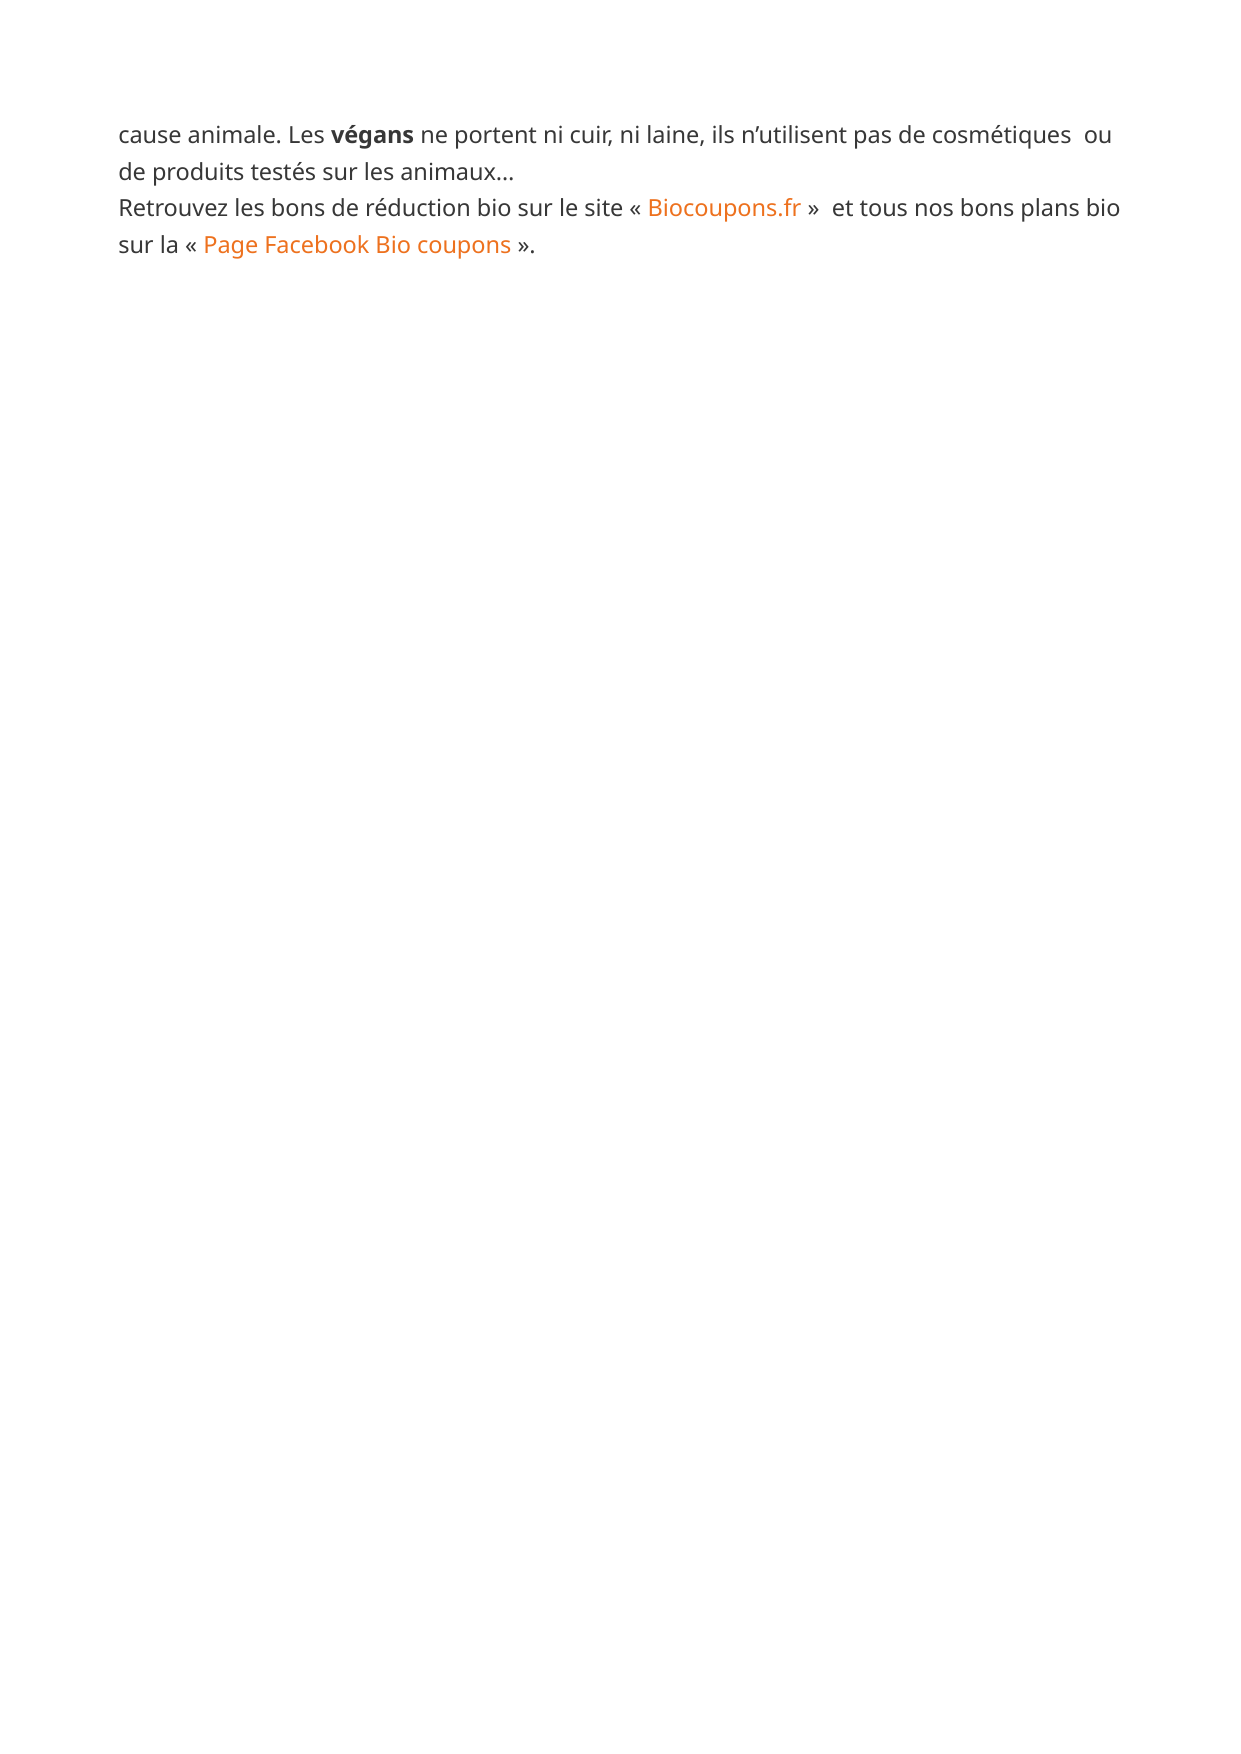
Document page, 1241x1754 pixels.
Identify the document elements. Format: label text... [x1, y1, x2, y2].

text cause animale. Les végans ne portent ni cuir, ni laine, ils n’utilisent pas de cosmétiques ou de produits testés sur les animaux… [118, 118, 1122, 187]
text Retrouvez les bons de réduction bio sur le site « Biocoupons.fr » et tous nos bons plans bio sur la « Page Facebook Bio coupons ». [118, 192, 1122, 260]
